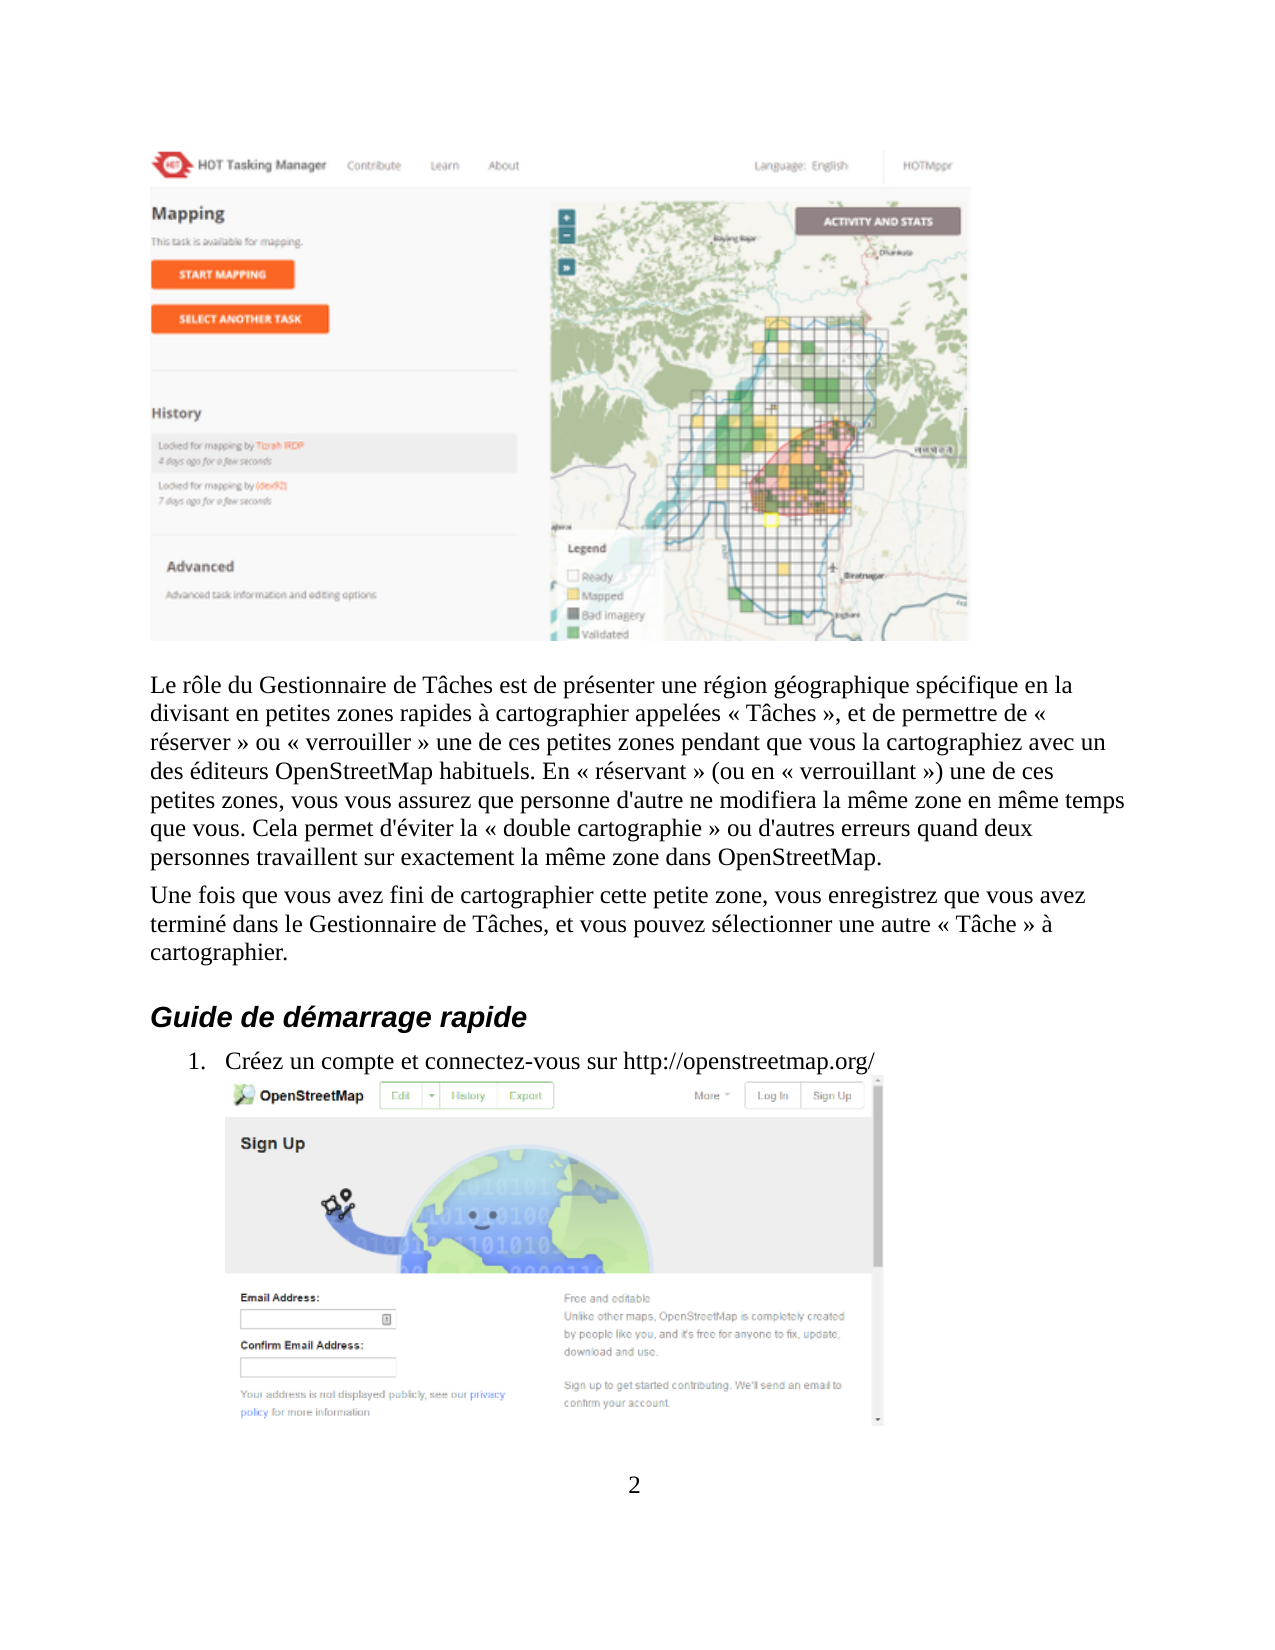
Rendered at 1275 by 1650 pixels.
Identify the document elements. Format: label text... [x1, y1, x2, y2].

picture [150, 150, 972, 641]
text Le rôle du Gestionnaire de Tâches est de présenter une région géographique spécifique en la divisant en petites zones rapides à cartographier appelées « Tâches », et de permettre de « réserver » ou « verrouiller » une de ces petites zones pendant que vous la cartographiez avec un des éditeurs OpenStreetMap habituels. En « réservant » (ou en « verrouillant ») une de ces petites zones, vous vous assurez que personne d'autre ne modifiera la même zone en même temps que vous. Cela permet d'éviter la « double cartographie » ou d'autres erreurs quand deux personnes travaillent sur exactement la même zone dans OpenStreetMap. [150, 670, 1125, 871]
text Une fois que vous avez fini de cartographier cette petite zone, vous enregistrez que vous avez terminé dans le Gestionnaire de Tâches, et vous pouvez sélectionner une autre « Tâche » à cartographier. [150, 880, 1125, 966]
picture [225, 1075, 884, 1426]
subtitle Guide de démarrage rapide [150, 1000, 1125, 1034]
list Créez un compte et connectez-vous sur http://openstreetmap.org/ [187, 1046, 1125, 1426]
